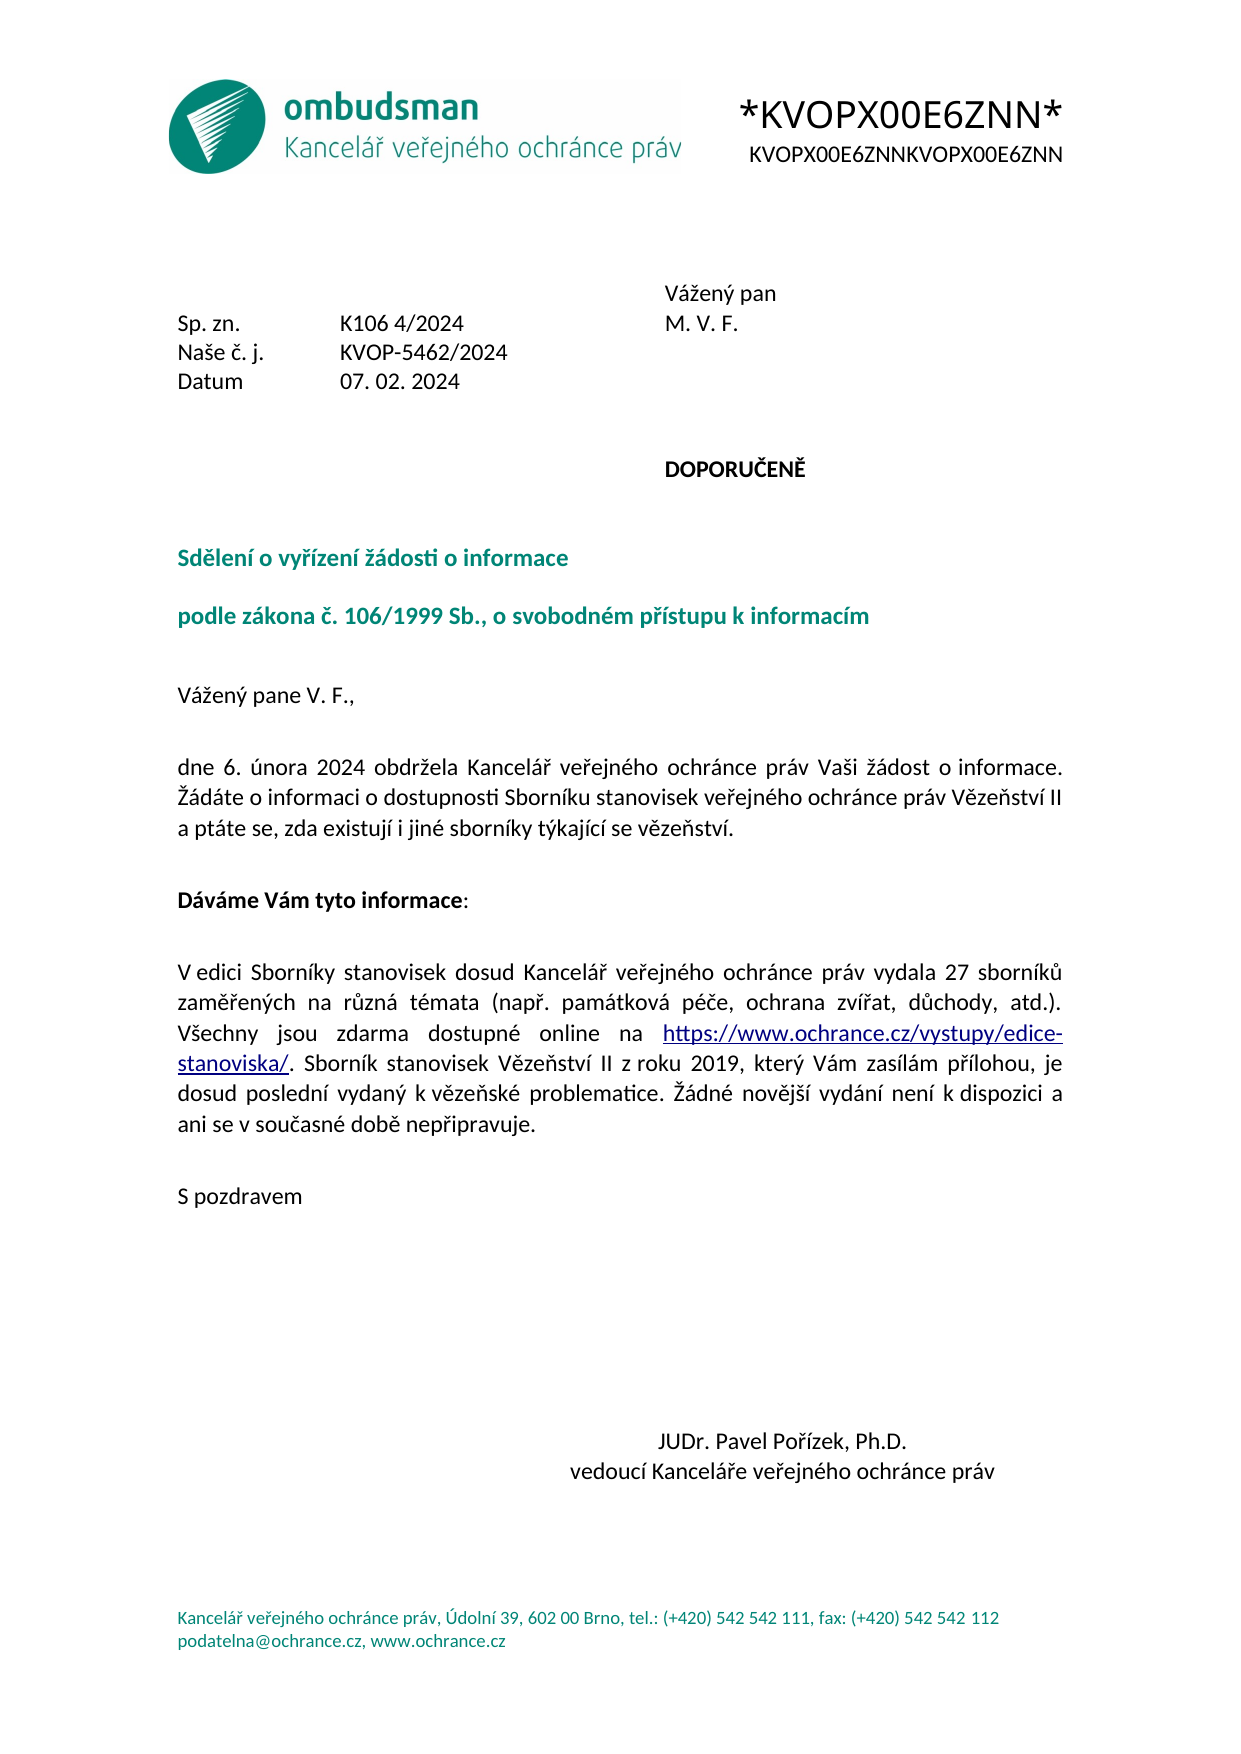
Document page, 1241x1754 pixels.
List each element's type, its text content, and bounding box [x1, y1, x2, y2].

subtitle podle zákona č. 106/1999 Sb., o svobodném přístupu k informacím [177, 600, 1063, 631]
text S pozdravem [177, 1181, 1063, 1210]
table_header Vážený pan M. V. F. DOPORUČENĚ [665, 220, 1085, 542]
text vedoucí Kanceláře veřejného ochránce práv [502, 1456, 1063, 1485]
text Dáváme Vám tyto informace: [177, 885, 1063, 914]
table_header K106 4/2024 KVOP-5462/2024 07. 02. 2024 [340, 220, 664, 542]
text Vážený pane V. F., [177, 680, 1063, 709]
text V edici Sborníky stanovisek dosud Kancelář veřejného ochránce práv vydala 27 sborníků zaměřených na různá témata (např. památková péče, ochrana zvířat, důchody, atd.). Všechny jsou zdarma dostupné online na https://www.ochrance.cz/vystupy/edice-stanoviska/. Sborník stanovisek Vězeňství II z roku 2019, který Vám zasílám přílohou, je dosud poslední vydaný k vězeňské problematice. Žádné novější vydání není k dispozici a ani se v současné době nepřipravuje. [177, 957, 1063, 1138]
subtitle Sdělení o vyřízení žádosti o informace [177, 542, 1063, 572]
text JUDr. Pavel Pořízek, Ph.D. [502, 1426, 1063, 1456]
table_header Sp. zn. Naše č. j. Datum [177, 220, 340, 542]
text dne 6. února 2024 obdržela Kancelář veřejného ochránce práv Vaši žádost o informace. Žádáte o informaci o dostupnosti Sborníku stanovisek veřejného ochránce práv Vězeňství II a ptáte se, zda existují i jiné sborníky týkající se vězeňství. [177, 752, 1063, 842]
